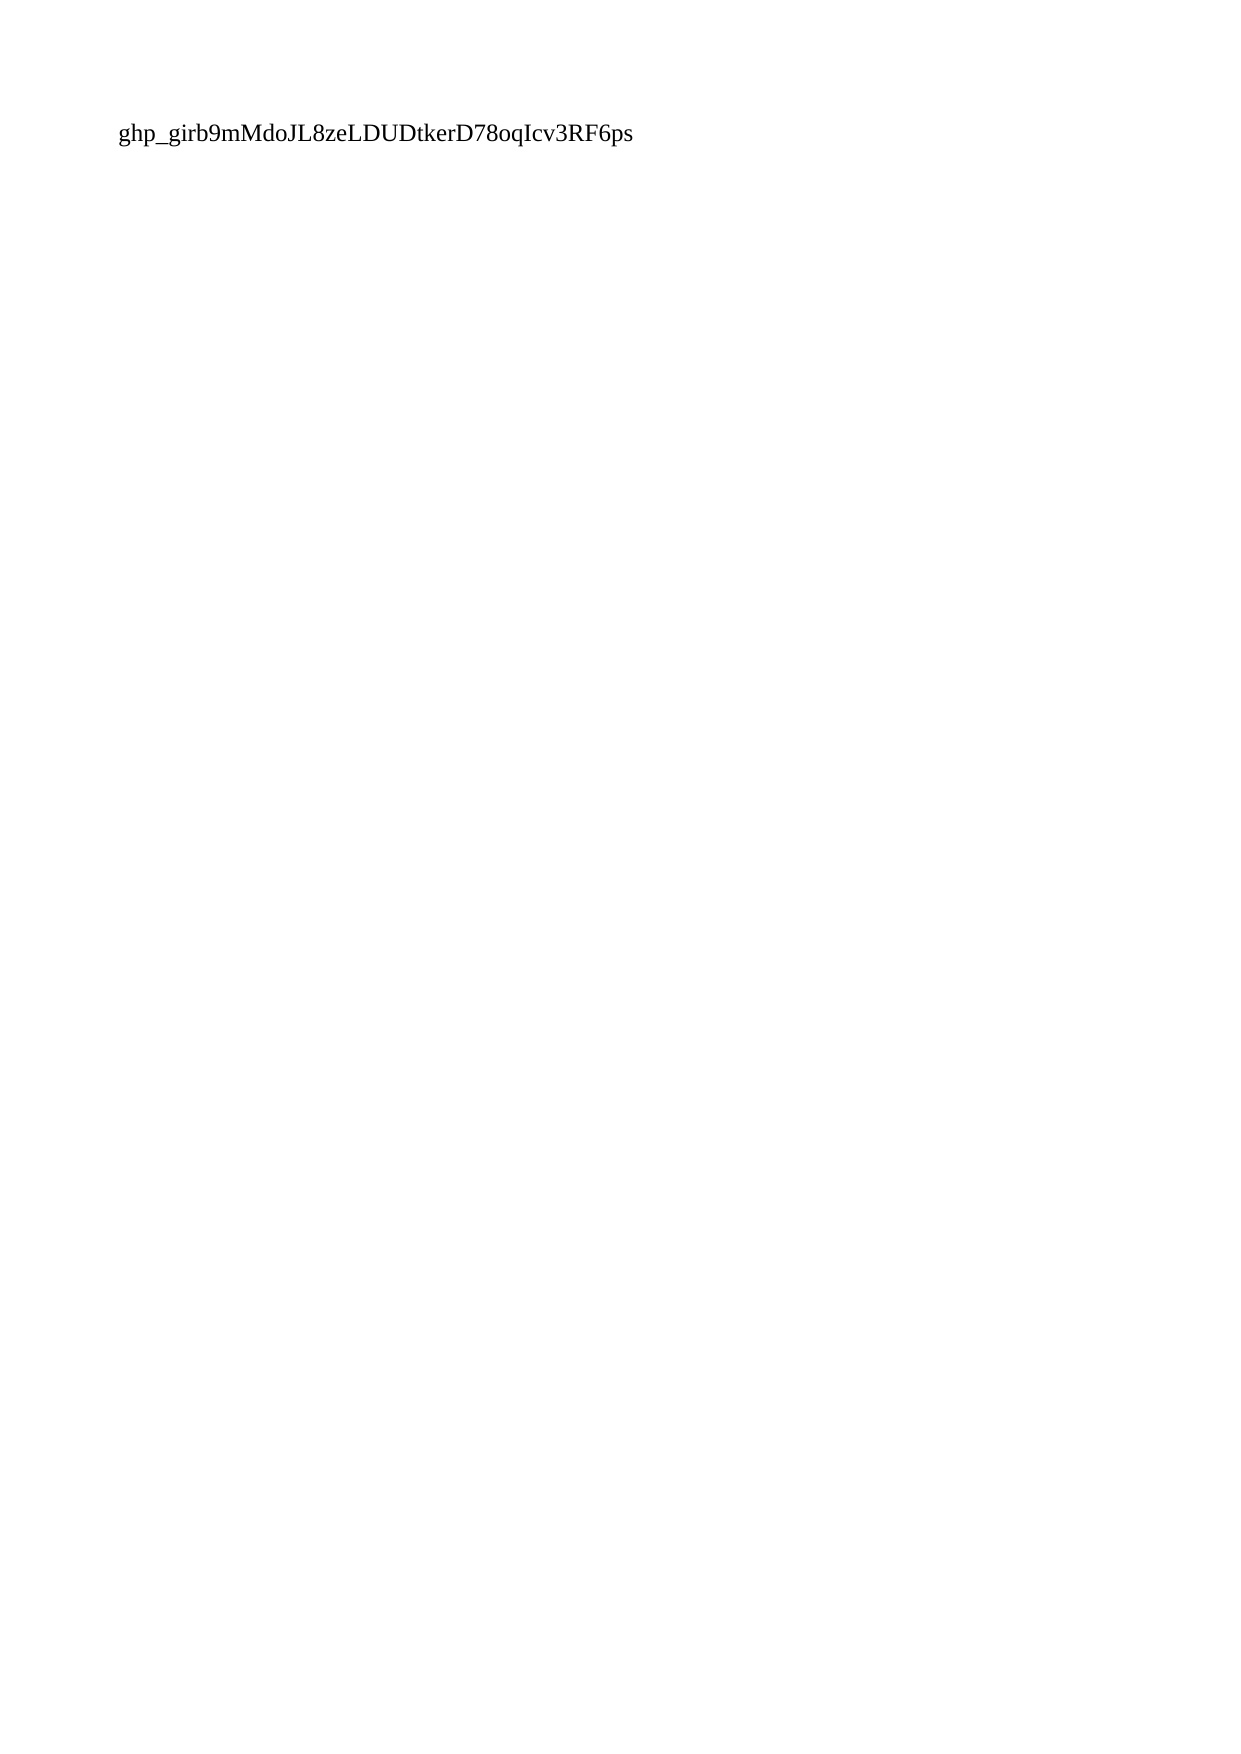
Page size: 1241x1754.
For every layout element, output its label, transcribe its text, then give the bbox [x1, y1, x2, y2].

text 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 [118, 118, 1122, 147]
